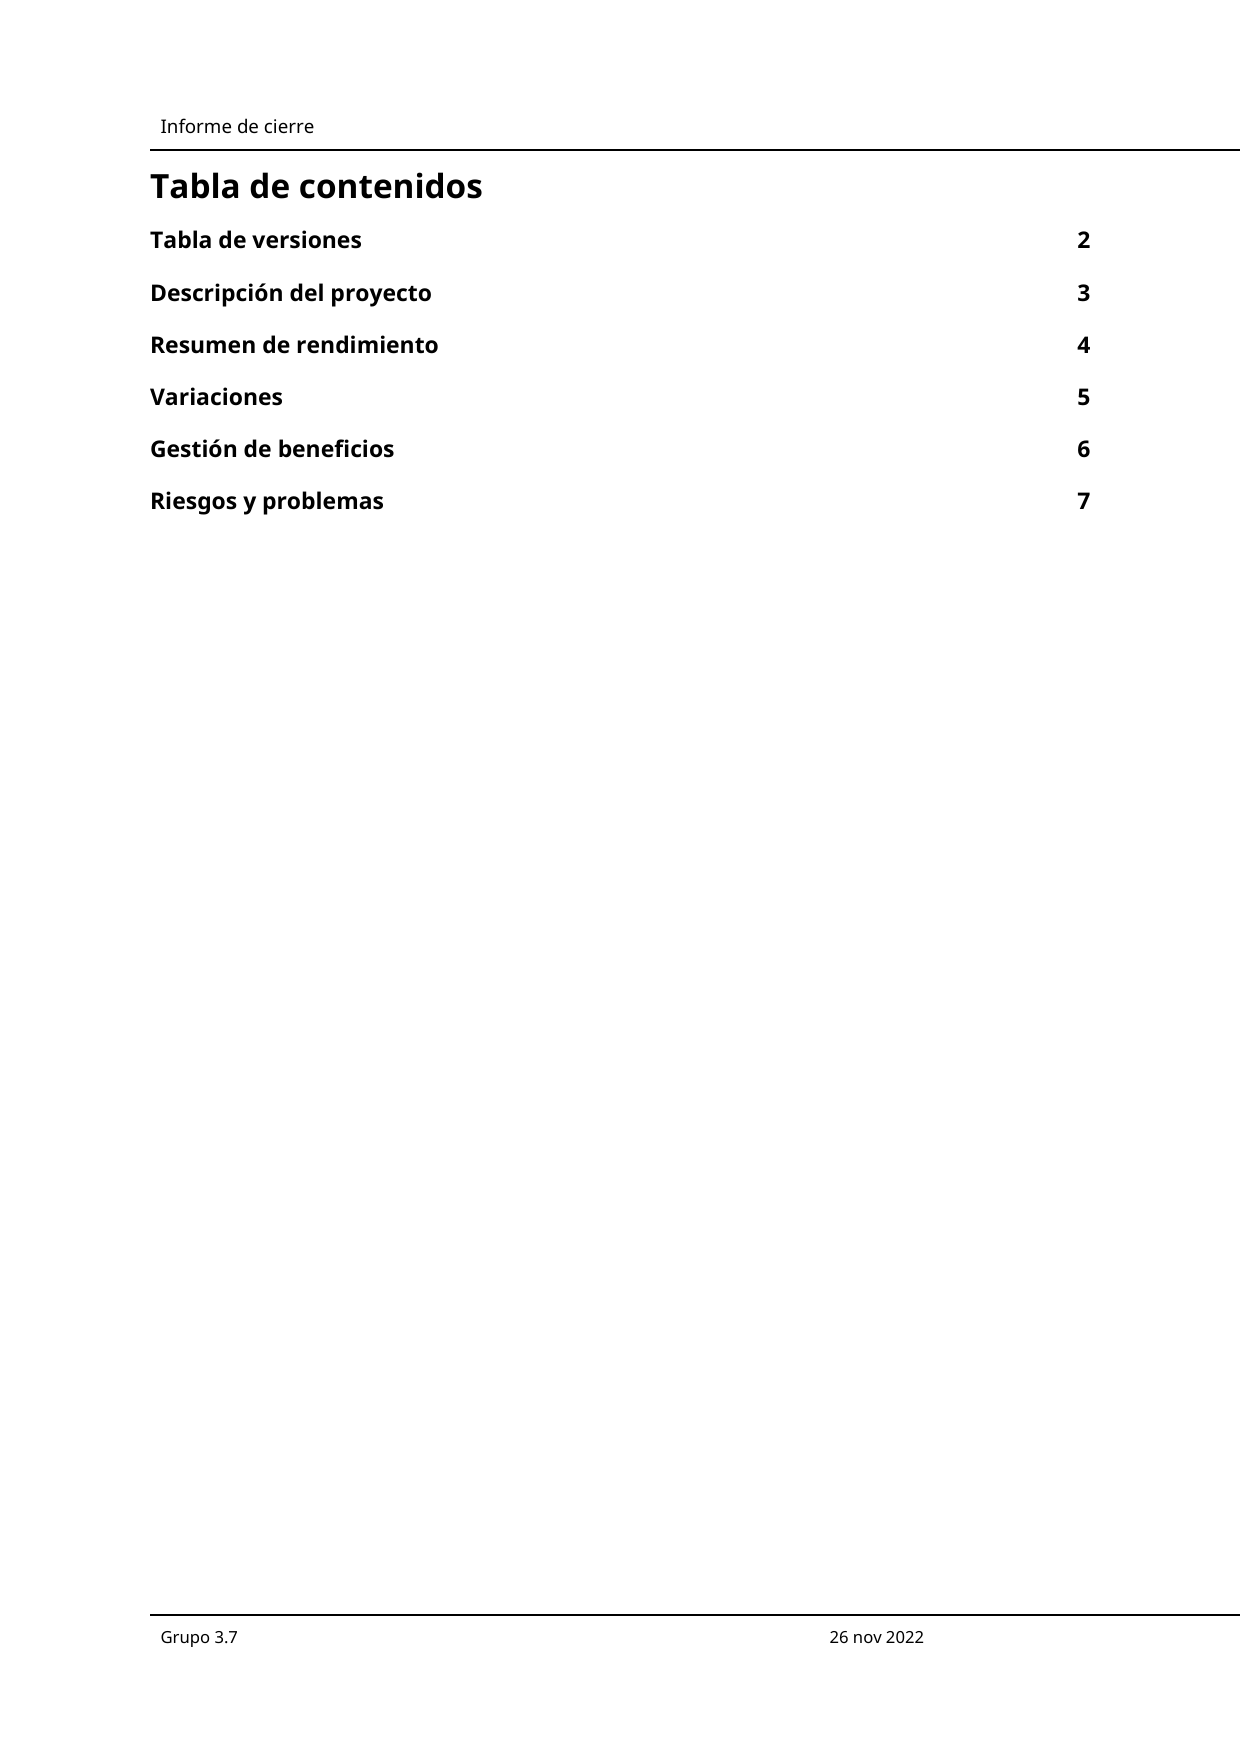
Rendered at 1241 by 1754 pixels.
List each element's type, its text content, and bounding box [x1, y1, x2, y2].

text Gestión de beneficios 6 [150, 433, 1090, 464]
text Resumen de rendimiento 4 [150, 329, 1090, 360]
text Descripción del proyecto 3 [150, 277, 1090, 308]
text Variaciones 5 [150, 381, 1090, 412]
text Tabla de contenidos [150, 162, 1090, 208]
text Tabla de versiones 2 [150, 224, 1090, 256]
text Riesgos y problemas 7 [150, 485, 1090, 516]
